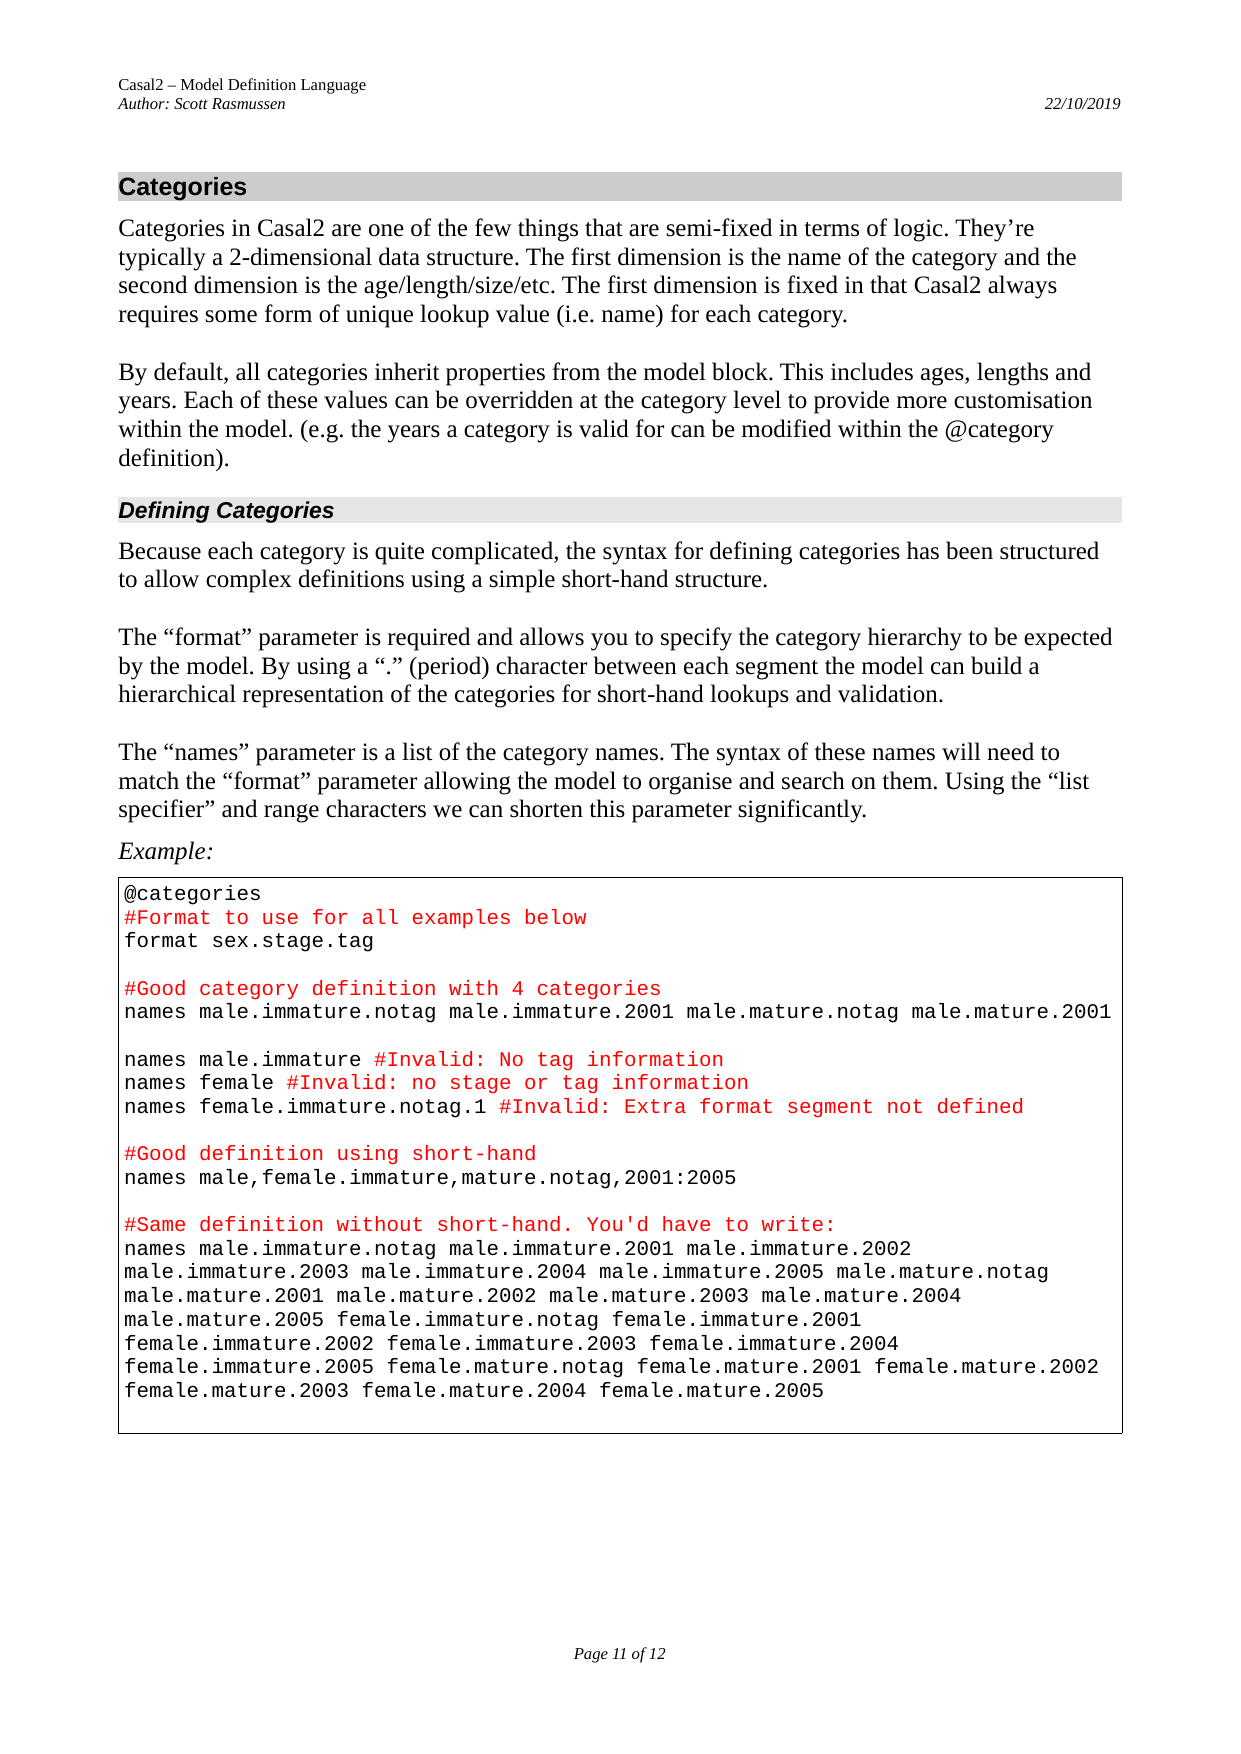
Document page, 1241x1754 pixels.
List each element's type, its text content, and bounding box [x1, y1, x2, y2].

subtitle Defining Categories [118, 497, 1122, 523]
table_header @categories #Format to use for all examples below format sex.stage.tag #Good category definition with 4 categories names male.immature.notag male.immature.2001 male.mature.notag male.mature.2001 names male.immature #Invalid: No tag information names female #Invalid: no stage or tag information names female.immature.notag.1 #Invalid: Extra format segment not defined #Good definition using short-hand names male,female.immature,mature.notag,2001:2005 #Same definition without short-hand. You'd have to write: names male.immature.notag male.immature.2001 male.immature.2002 male.immature.2003 male.immature.2004 male.immature.2005 male.mature.notag male.mature.2001 male.mature.2002 male.mature.2003 male.mature.2004 male.mature.2005 female.immature.notag female.immature.2001 female.immature.2002 female.immature.2003 female.immature.2004 female.immature.2005 female.mature.notag female.mature.2001 female.mature.2002 female.mature.2003 female.mature.2004 female.mature.2005 [119, 878, 1122, 1433]
text Example: [118, 836, 1122, 864]
subtitle The “format” parameter is required and allows you to specify the category hierarchy to be expected by the model. By using a “.” (period) character between each segment the model can build a hierarchical representation of the categories for short-hand lookups and validation. [118, 622, 1122, 708]
subtitle Because each category is quite complicated, the syntax for defining categories has been structured to allow complex definitions using a simple short-hand structure. [118, 536, 1122, 593]
subtitle By default, all categories inherit properties from the model block. This includes ages, lengths and years. Each of these values can be overridden at the category level to provide more customisation within the model. (e.g. the years a category is valid for can be modified within the @category definition). [118, 357, 1122, 472]
subtitle The “names” parameter is a list of the category names. The syntax of these names will need to match the “format” parameter allowing the model to organise and search on them. Using the “list specifier” and range characters we can shorten this parameter significantly. [118, 737, 1122, 823]
subtitle Categories [118, 172, 1122, 201]
subtitle Categories in Casal2 are one of the few things that are semi-fixed in terms of logic. They’re typically a 2-dimensional data structure. The first dimension is the name of the category and the second dimension is the age/length/size/etc. The first dimension is fixed in that Casal2 always requires some form of unique lookup value (i.e. name) for each category. [118, 213, 1122, 328]
